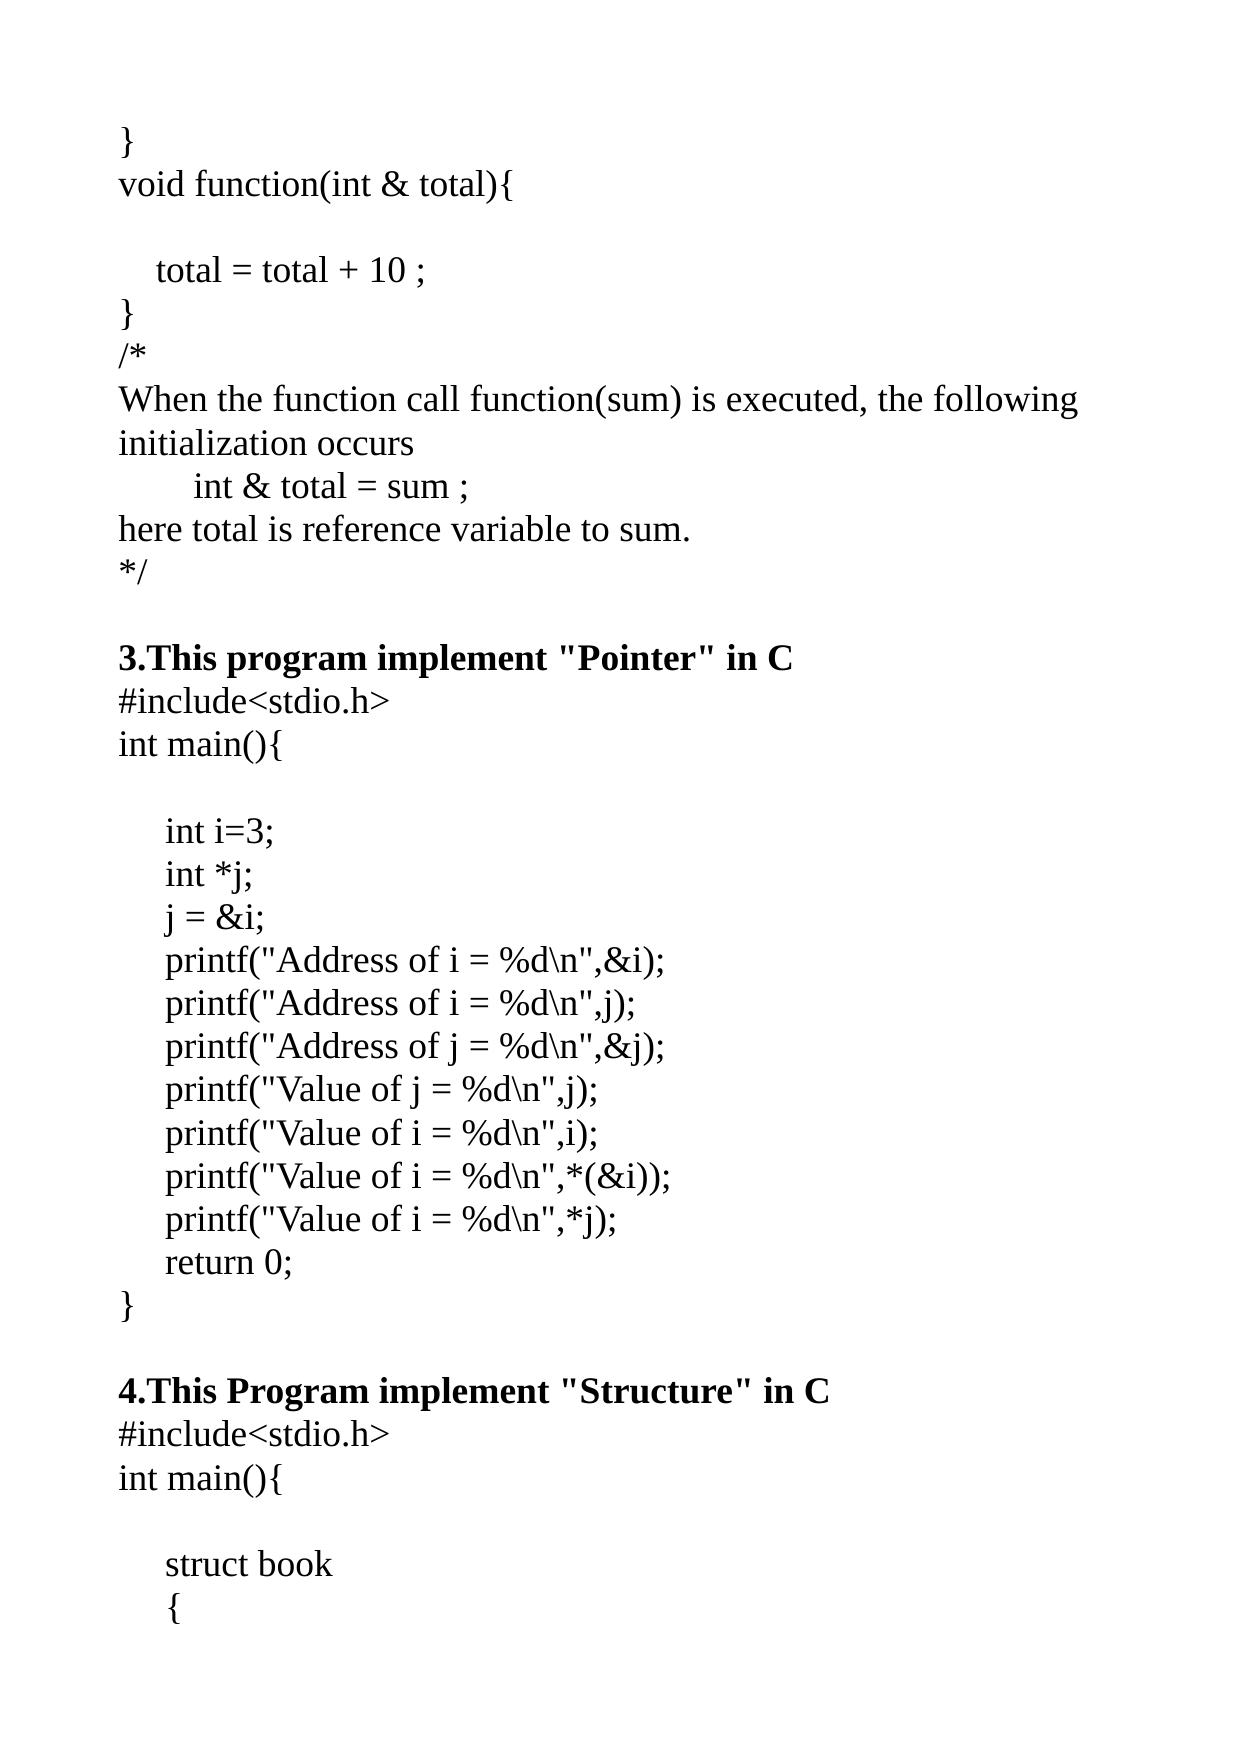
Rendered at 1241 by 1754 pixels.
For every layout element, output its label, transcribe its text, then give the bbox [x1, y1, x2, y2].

text total = total + 10 ; [118, 247, 1122, 291]
text int & total = sum ; [118, 463, 1122, 506]
text } [118, 291, 1122, 334]
text return 0; [118, 1239, 1122, 1282]
text printf("Value of j = %d\n",j); [118, 1067, 1122, 1110]
text } [118, 118, 1122, 161]
text here total is reference variable to sum. [118, 506, 1122, 549]
text printf("Value of i = %d\n",i); [118, 1110, 1122, 1153]
text /* [118, 334, 1122, 377]
text */ [118, 549, 1122, 592]
text printf("Value of i = %d\n",*j); [118, 1196, 1122, 1239]
text { [118, 1584, 1122, 1627]
text struct book [118, 1541, 1122, 1584]
text int *j; [118, 851, 1122, 894]
text printf("Address of i = %d\n",&i); [118, 937, 1122, 981]
text #include<stdio.h> [118, 1412, 1122, 1455]
text When the function call function(sum) is executed, the following initialization occurs [118, 377, 1122, 463]
text 4.This Program implement "Structure" in C [118, 1369, 1122, 1412]
text printf("Address of i = %d\n",j); [118, 981, 1122, 1024]
text j = &i; [118, 894, 1122, 937]
text int main(){ [118, 722, 1122, 765]
text printf("Address of j = %d\n",&j); [118, 1024, 1122, 1067]
text int i=3; [118, 808, 1122, 851]
text 3.This program implement "Pointer" in C [118, 636, 1122, 679]
text #include<stdio.h> [118, 679, 1122, 722]
text int main(){ [118, 1455, 1122, 1498]
text } [118, 1282, 1122, 1326]
text printf("Value of i = %d\n",*(&i)); [118, 1153, 1122, 1196]
text void function(int & total){ [118, 161, 1122, 204]
